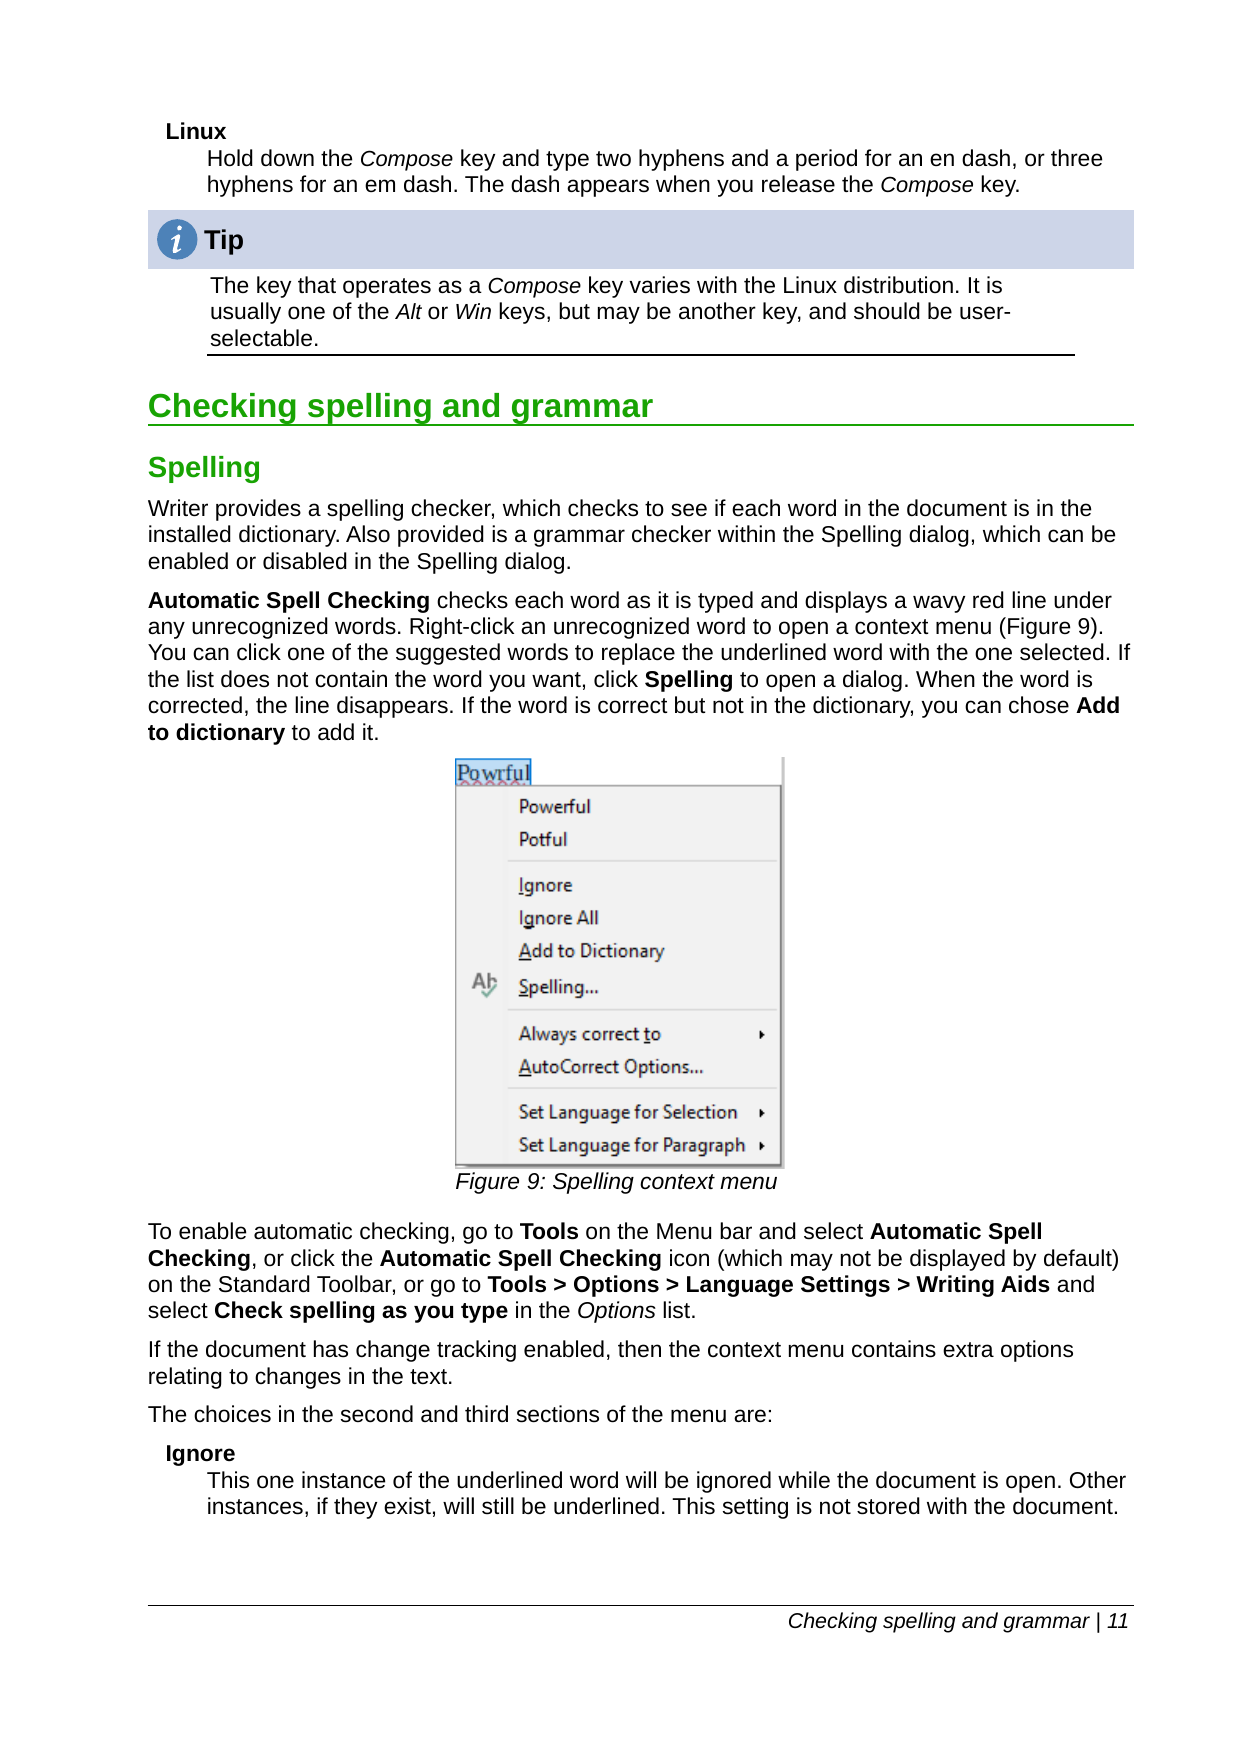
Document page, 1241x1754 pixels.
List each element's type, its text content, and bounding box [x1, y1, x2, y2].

text If the document has change tracking enabled, then the context menu contains extra options relating to changes in the text. [148, 1336, 1134, 1389]
subtitle Tip [148, 210, 1134, 269]
picture [455, 757, 785, 1169]
text Linux [165, 118, 1134, 144]
text The key that operates as a Compose key varies with the Linux distribution. It is usually one of the Alt or Win keys, but may be another key, and should be user-selectable. [207, 269, 1075, 354]
text Figure 9: Spelling context menu [455, 757, 826, 1195]
text Ignore [165, 1440, 1134, 1467]
subtitle Spelling [148, 450, 1134, 483]
text This one instance of the underlined word will be ignored while the document is open. Other instances, if they exist, will still be underlined. This setting is not stored with the document. [207, 1467, 1134, 1519]
text Automatic Spell Checking checks each word as it is typed and displays a wavy red line under any unrecognized words. Right-click an unrecognized word to open a context menu (Figure 9). You can click one of the suggested words to replace the underlined word with the one selected. If the list does not contain the word you want, click Spelling to open a dialog. When the word is corrected, the line disappears. If the word is correct but not in the dictionary, you can chose Add to dictionary to add it. [148, 587, 1134, 745]
text Writer provides a spelling checker, which checks to see if each word in the document is in the installed dictionary. Also provided is a grammar checker within the Spelling dialog, which can be enabled or disabled in the Spelling dialog. [148, 495, 1134, 574]
text To enable automatic checking, go to Tools on the Menu bar and select Automatic Spell Checking, or click the Automatic Spell Checking icon (which may not be displayed by default) on the Standard Toolbar, or go to Tools > Options > Language Settings > Writing Aids and select Check spelling as you type in the Options list. [148, 1218, 1134, 1324]
text Hold down the Compose key and type two hyphens and a period for an en dash, or three hyphens for an em dash. The dash appears when you release the Compose key. [207, 144, 1134, 197]
text The choices in the second and third sections of the menu are: [148, 1401, 1134, 1428]
subtitle Checking spelling and grammar [148, 386, 1134, 424]
